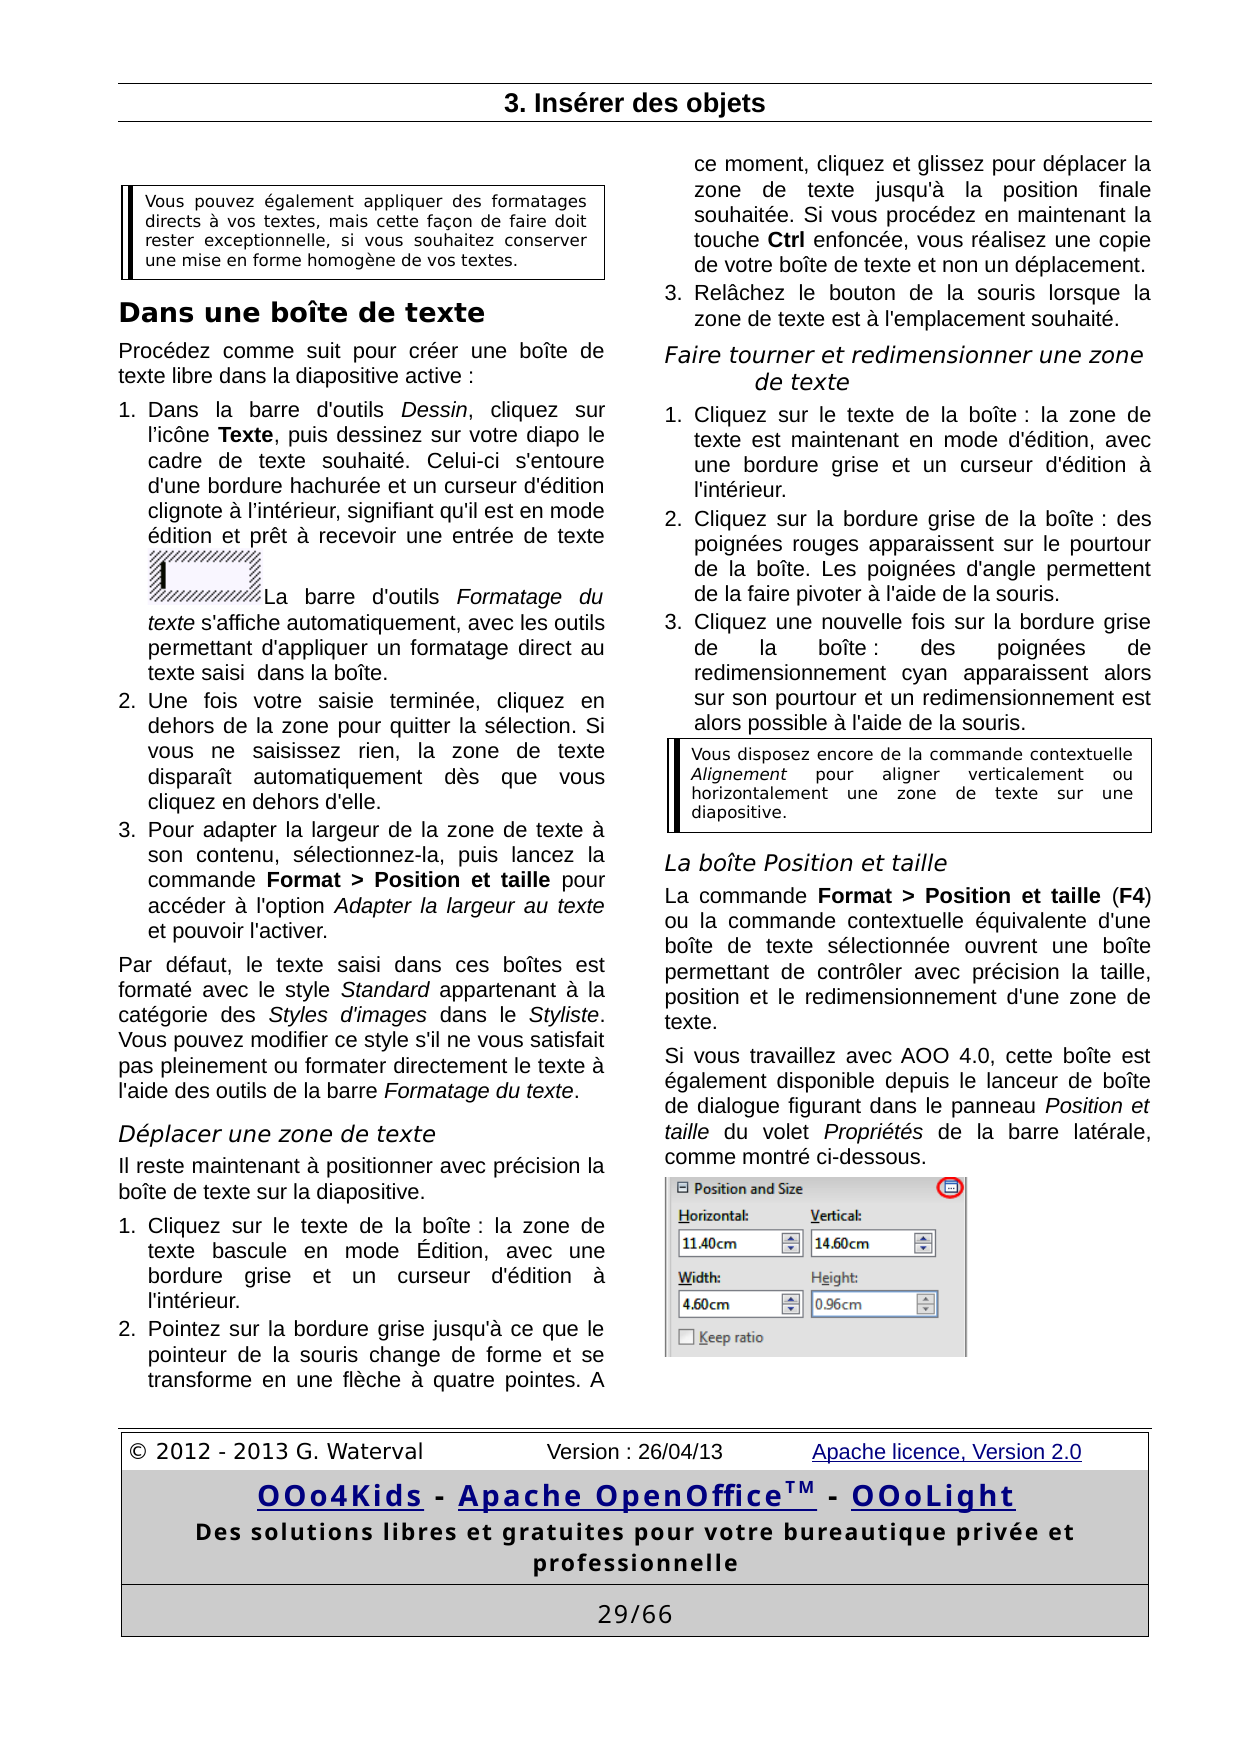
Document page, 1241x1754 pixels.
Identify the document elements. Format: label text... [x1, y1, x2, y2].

list Cliquez sur le texte de la boîte : la zone de texte est maintenant en mode d'édition, avec une bordure grise et un curseur d'édition à l'intérieur. [664, 402, 1152, 503]
list Une fois votre saisie terminée, cliquez en dehors de la zone pour quitter la sélection. Si vous ne saisissez rien, la zone de texte disparaît automa­ti­quement dès que vous cliquez en dehors d'elle. [118, 688, 605, 814]
list Relâchez le bouton de la souris lorsque la zone de texte est à l'emplacement souhaité. [664, 280, 1152, 331]
text La commande Format > Position et taille (F4) ou la commande contextuelle équivalente d'une boîte de texte sélectionnée ouvrent une boîte permettant de contrôler avec précision la taille, position et le redimensionnement d'une zone de texte. [664, 883, 1152, 1034]
list Dans la barre d'outils Dessin, cliquez sur l’icône Texte, puis dessinez sur votre diapo le cadre de texte souhaité. Celui-ci s'entoure d'une bordure hachurée et un curseur d'édition clignote à l’intérieur, signifiant qu'il est en mode édition et prêt à recevoir une entrée de texte La barre d'outils Formatage du texte s'affiche automatiquement, avec les outils permettant d'appliquer un formatage direct au texte saisi dans la boîte. [118, 397, 605, 685]
picture [147, 548, 264, 605]
list Par défaut, le texte saisi dans ces boîtes est formaté avec le style Standard appartenant à la catégorie des Styles d'images dans le Styliste. Vous pouvez modifier ce style s'il ne vous satisfait pas pleinement ou formater directement le texte à l'aide des outils de la barre Formatage du texte. [118, 952, 605, 1103]
list Pour adapter la largeur de la zone de texte à son contenu, sélectionnez-la, puis lancez la commande Format > Position et taille pour accéder à l'option Adapter la largeur au texte et pouvoir l'activer. [118, 817, 605, 943]
text Si vous travaillez avec AOO 4.0, cette boîte est également disponible depuis le lanceur de boîte de dialogue figurant dans le panneau Position et taille du volet Propriétés de la barre latérale, comme montré ci-dessous. [664, 1043, 1152, 1169]
list Cliquez une nouvelle fois sur la bordure grise de la boîte : des poignées de redimensionnement cyan apparaissent alors sur son pourtour et un redimensionnement est alors possible à l'aide de la souris. [664, 609, 1152, 735]
text Il reste maintenant à positionner avec précision la boîte de texte sur la diapositive. [118, 1153, 605, 1204]
list ce moment, cliquez et glissez pour déplacer la zone de texte jusqu'à la position finale souhaitée. Si vous procédez en maintenant la touche Ctrl enfoncée, vous réalisez une copie de votre boîte de texte et non un déplacement. [664, 151, 1152, 277]
text Procédez comme suit pour créer une boîte de texte libre dans la diapositive active : [118, 338, 605, 388]
subtitle Dans une boîte de texte [118, 297, 605, 329]
list Cliquez sur le texte de la boîte : la zone de texte bascule en mode Édition, avec une bordure grise et un curseur d'édition à l'intérieur. [118, 1213, 605, 1313]
table_header Vous disposez encore de la commande contextuelle Alignement pour aligner verticalement ou horizontalement une zone de texte sur une diapositive. [680, 739, 1151, 832]
table_header Vous pouvez également appliquer des formatages directs à vos textes, mais cette façon de faire doit rester exceptionnelle, si vous souhaitez conserver une mise en forme homogène de vos textes. [133, 186, 604, 279]
list Cliquez sur la bordure grise de la boîte : des poignées rouges apparaissent sur le pourtour de la boîte. Les poignées d'angle permettent de la faire pivoter à l'aide de la souris. [664, 506, 1152, 606]
subtitle Déplacer une zone de texte [118, 1121, 605, 1147]
subtitle La boîte Position et taille [664, 850, 1152, 877]
subtitle Faire tourner et redimensionner une zone de texte [664, 342, 1152, 396]
list Pointez sur la bordure grise jusqu'à ce que le pointeur de la souris change de forme et se transforme en une flèche à quatre pointes. A [118, 1316, 605, 1392]
